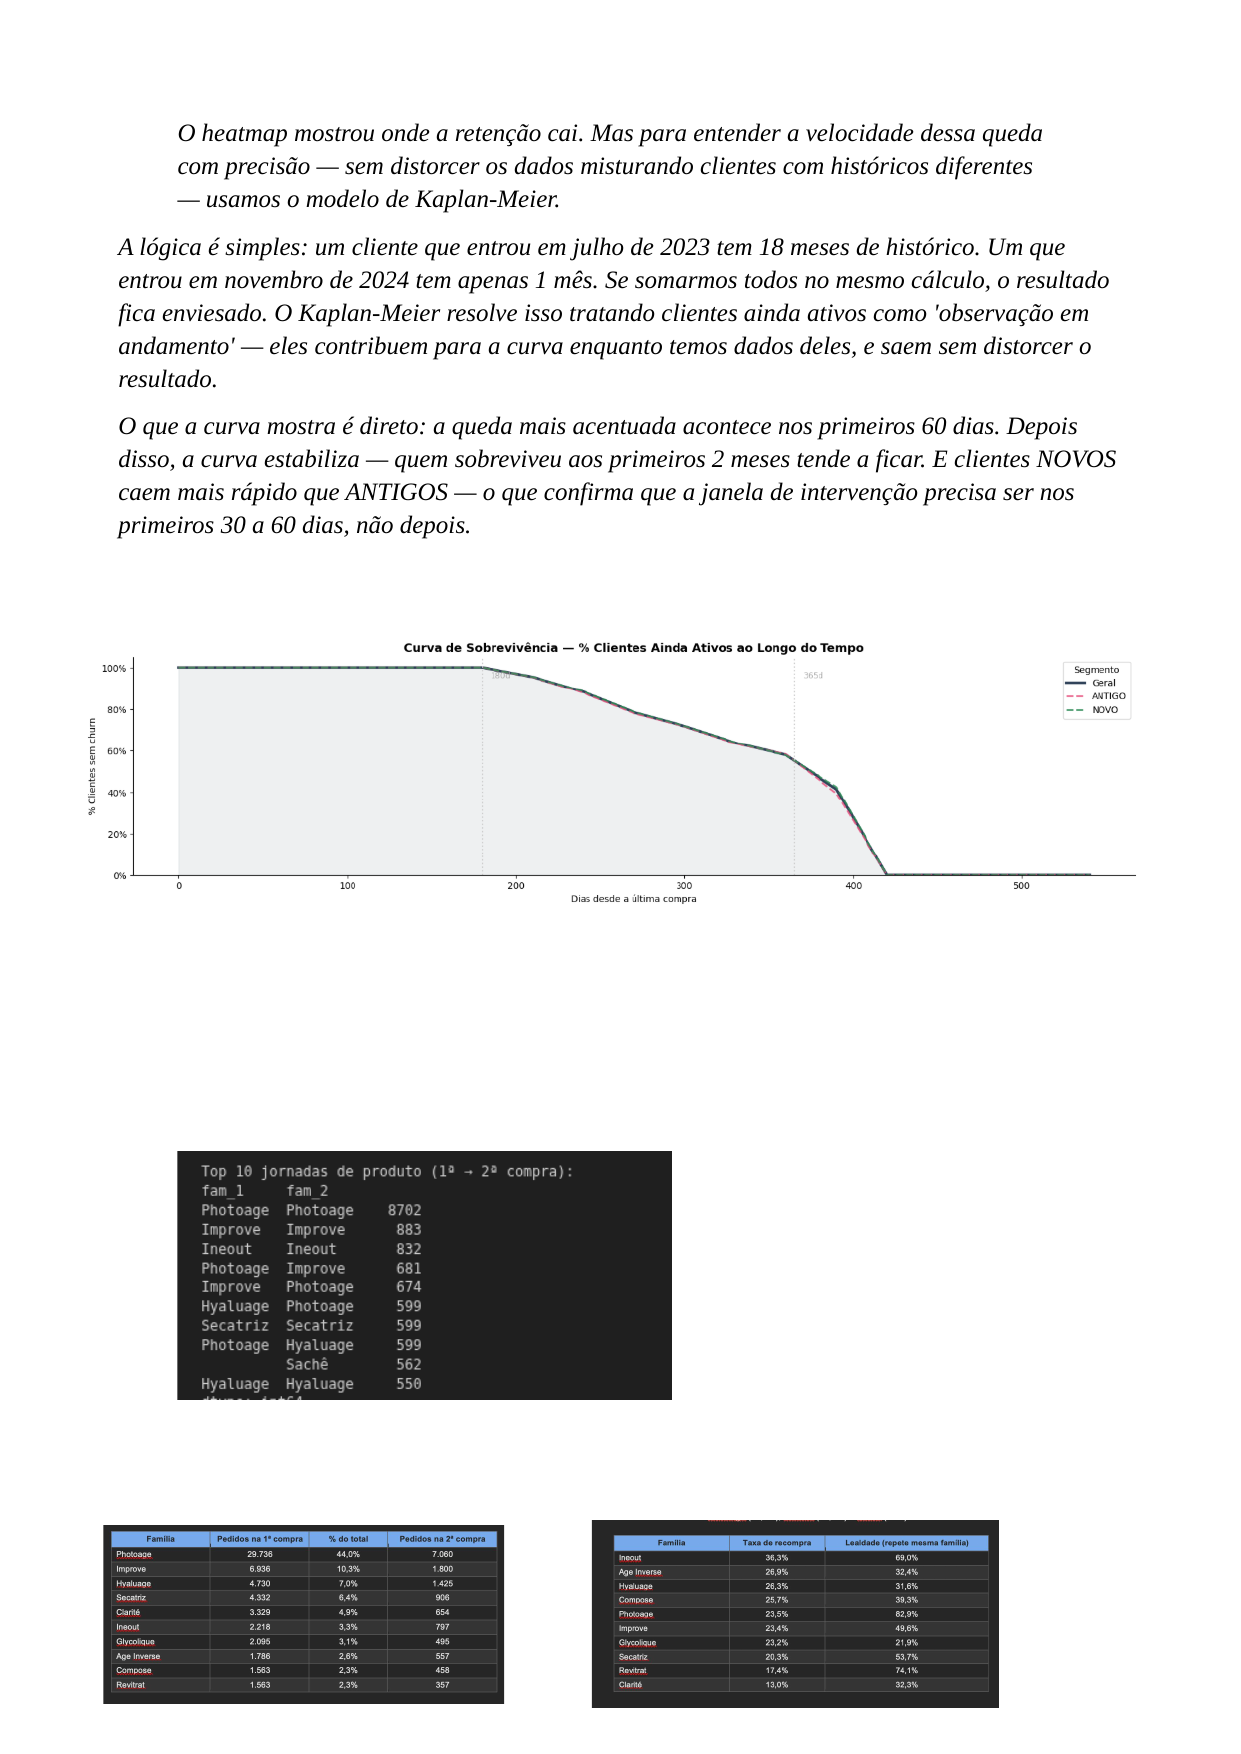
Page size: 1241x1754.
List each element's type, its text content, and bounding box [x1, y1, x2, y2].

picture [103, 1525, 505, 1704]
picture [591, 1520, 999, 1708]
picture [74, 633, 1145, 910]
text O heatmap mostrou onde a retenção cai. Mas para entender a velocidade dessa queda com precisão — sem distorcer os dados misturando clientes com históricos diferentes — usamos o modelo de Kaplan-Meier. [177, 118, 1063, 213]
text O que a curva mostra é direto: a queda mais acentuada acontece nos primeiros 60 dias. Depois disso, a curva estabiliza — quem sobreviveu aos primeiros 2 meses tende a ficar. E clientes NOVOS caem mais rápido que ANTIGOS — o que confirma que a janela de intervenção precisa ser nos primeiros 30 a 60 dias, não depois. [118, 411, 1122, 539]
picture [177, 1151, 672, 1400]
text A lógica é simples: um cliente que entrou em julho de 2023 tem 18 meses de histórico. Um que entrou em novembro de 2024 tem apenas 1 mês. Se somarmos todos no mesmo cálculo, o resultado fica enviesado. O Kaplan-Meier resolve isso tratando clientes ainda ativos como 'observação em andamento' — eles contribuem para a curva enquanto temos dados deles, e saem sem distorcer o resultado. [118, 232, 1122, 393]
